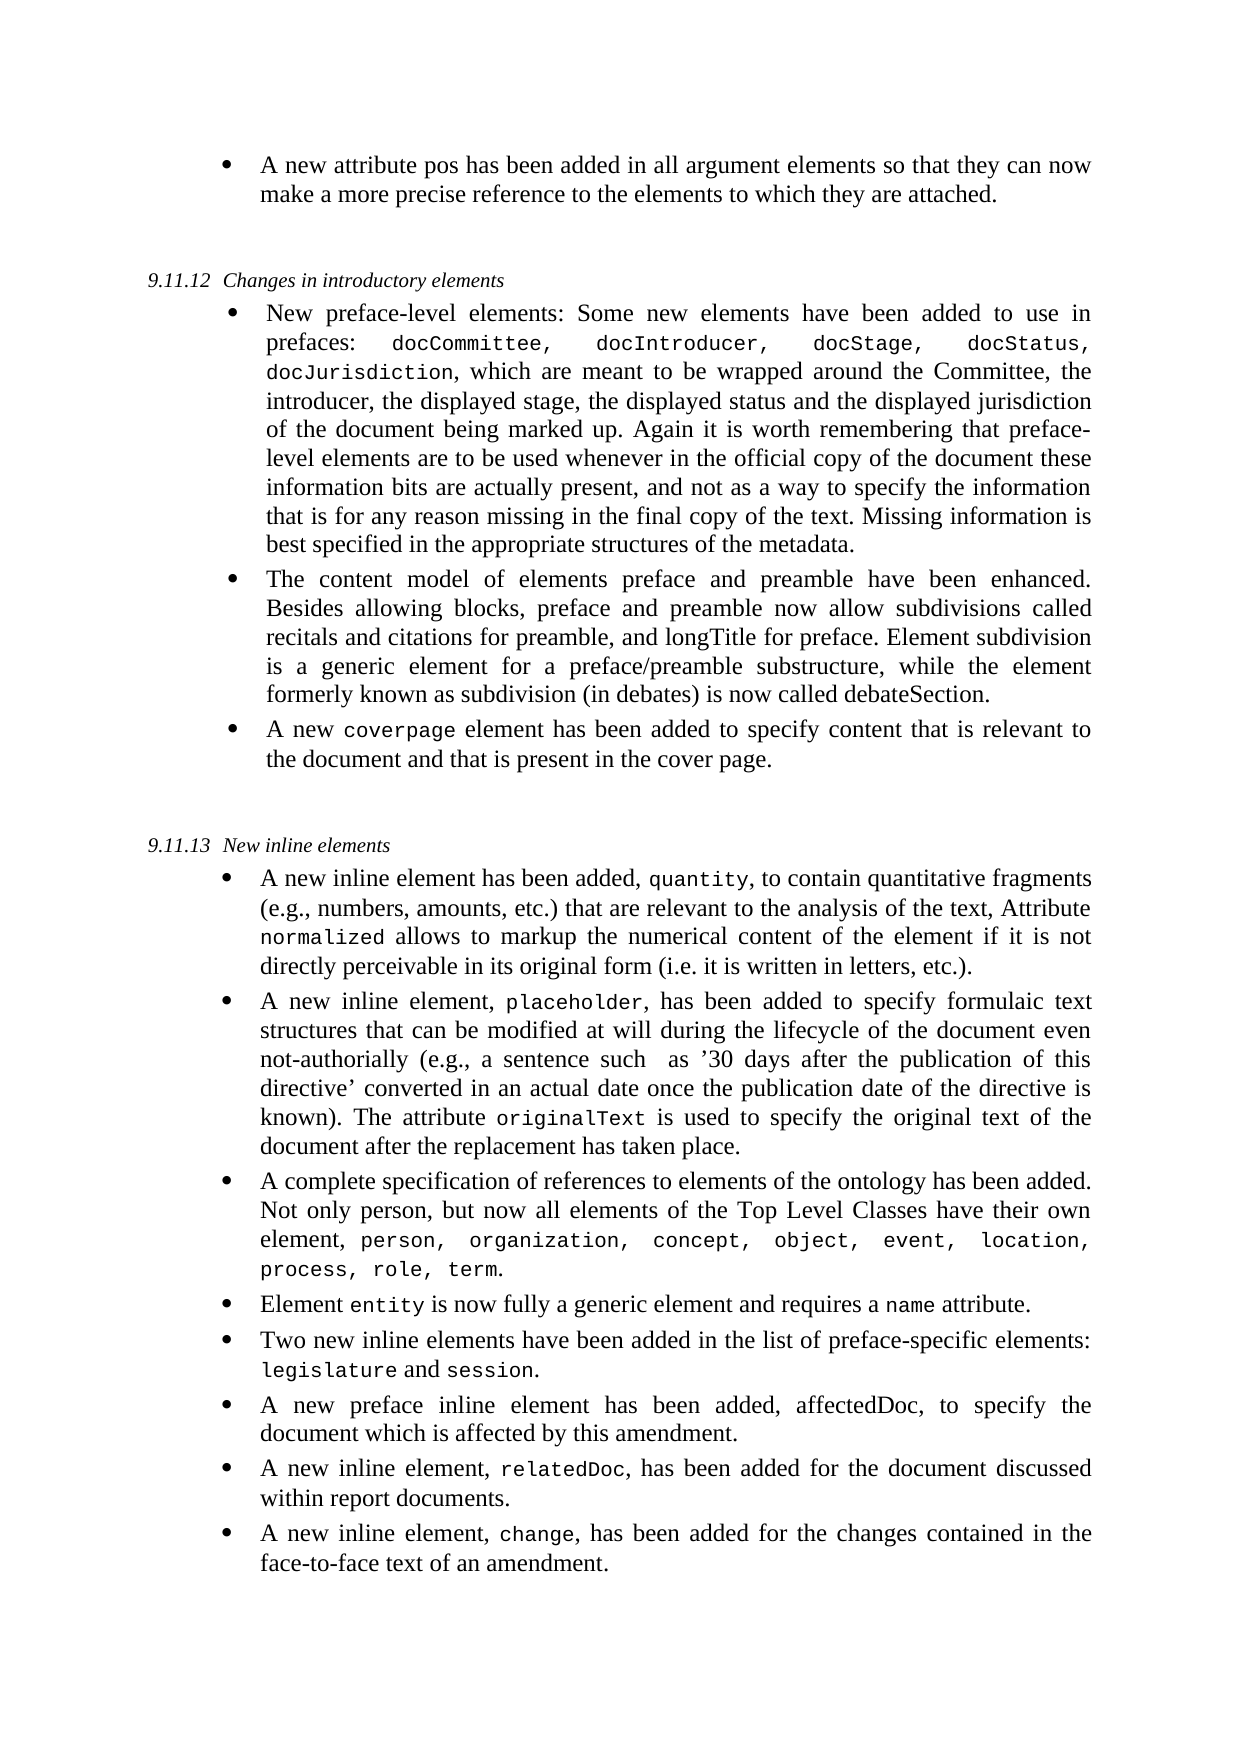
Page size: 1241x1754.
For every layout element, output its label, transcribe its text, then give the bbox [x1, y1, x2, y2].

list A new inline element has been added, quantity, to contain quantitative fragments (e.g., numbers, amounts, etc.) that are relevant to the analysis of the text, Attribute normalized allows to markup the numerical content of the element if it is not directly perceivable in its original form (i.e. it is written in letters, etc.). [222, 863, 1092, 980]
list A new attribute pos has been added in all argument elements so that they can now make a more precise reference to the elements to which they are attached. [222, 150, 1092, 207]
list Element entity is now fully a generic element and requires a name attribute. [222, 1289, 1092, 1319]
list A new inline element, relatedDoc, has been added for the document discussed within report documents. [222, 1453, 1092, 1512]
list A complete specification of references to elements of the ontology has been added. Not only person, but now all elements of the Top Level Classes have their own element, person, organization, concept, object, event, location, process, role, term. [222, 1166, 1092, 1283]
list A new preface inline element has been added, affectedDoc, to specify the document which is affected by this amendment. [222, 1390, 1092, 1447]
subtitle Changes in introductory elements [148, 267, 1092, 292]
list New preface-level elements: Some new elements have been added to use in prefaces: docCommittee, docIntroducer, docStage, docStatus, docJurisdiction, which are meant to be wrapped around the Committee, the introducer, the displayed stage, the displayed status and the displayed jurisdiction of the document being marked up. Again it is worth remembering that preface-level elements are to be used whenever in the official copy of the document these information bits are actually present, and not as a way to specify the information that is for any reason missing in the final copy of the text. Missing information is best specified in the appropriate structures of the metadata. [228, 298, 1092, 558]
subtitle New inline elements [148, 833, 1092, 857]
list A new inline element, change, has been added for the changes contained in the face-to-face text of an amendment. [222, 1518, 1092, 1576]
list Two new inline elements have been added in the list of preface-specific elements: legislature and session. [222, 1325, 1092, 1383]
list A new inline element, placeholder, has been added to specify formulaic text structures that can be modified at will during the lifecycle of the document even not-authorially (e.g., a sentence such as ’30 days after the publication of this directive’ converted in an actual date once the publication date of the directive is known). The attribute originalText is used to specify the original text of the document after the replacement has taken place. [222, 986, 1092, 1160]
list A new coverpage element has been added to specify content that is relevant to the document and that is present in the cover page. [228, 714, 1092, 773]
list The content model of elements preface and preamble have been enhanced. Besides allowing blocks, preface and preamble now allow subdivisions called recitals and citations for preamble, and longTitle for preface. Element subdivision is a generic element for a preface/preamble substructure, while the element formerly known as subdivision (in debates) is now called debateSection. [228, 564, 1092, 708]
